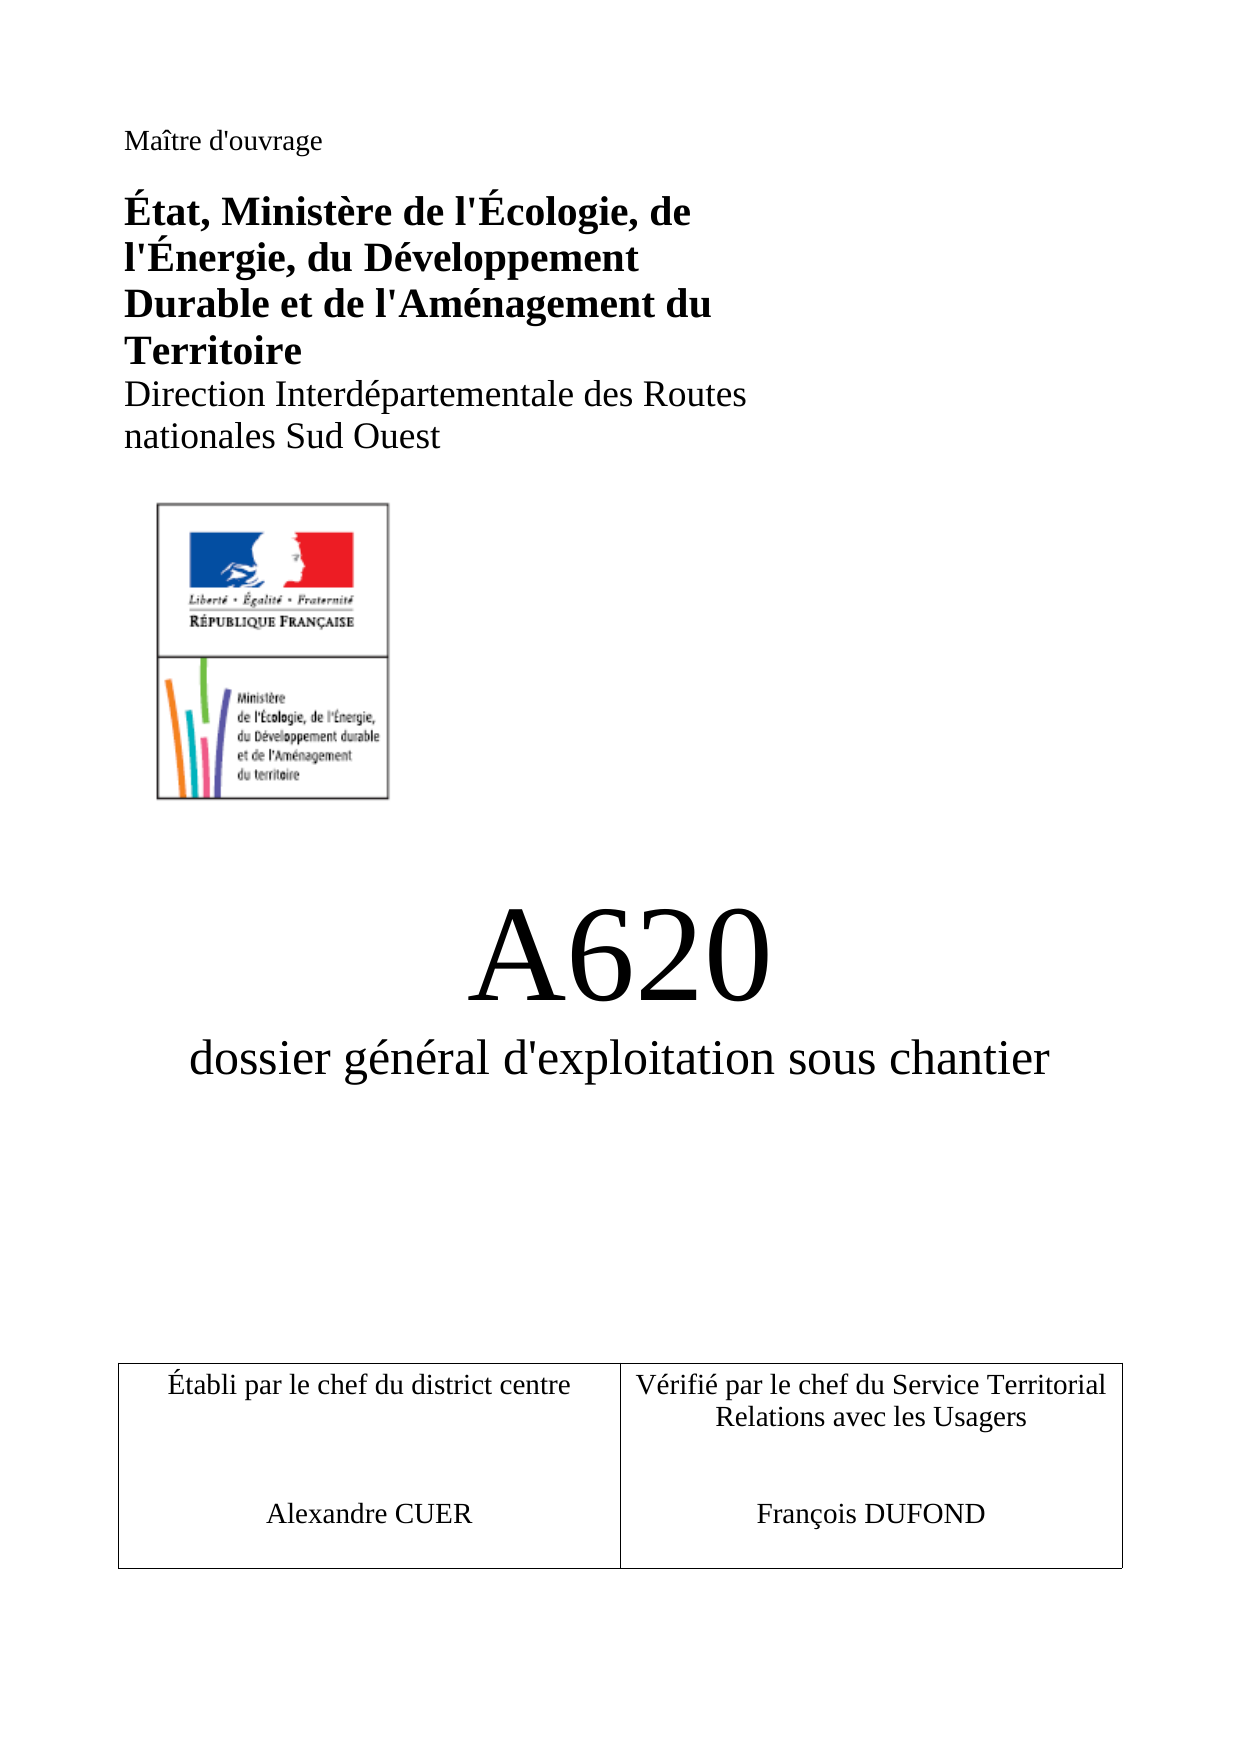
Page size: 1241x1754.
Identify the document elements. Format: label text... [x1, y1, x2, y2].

table_header Vérifié par le chef du Service Territorial Relations avec les Usagers François DUFOND [621, 1364, 1122, 1568]
text A620 [118, 878, 1122, 1030]
picture [135, 489, 459, 823]
table_header Établi par le chef du district centre Alexandre CUER [119, 1364, 620, 1568]
text dossier général d'exploitation sous chantier [118, 1030, 1122, 1086]
table_header Maître d'ouvrage état, ministère de l'écologie, de l'énergie, du développement durable et de l'aménagement du territoire Direction Interdépartementale des Routes nationales Sud Ouest [118, 118, 770, 462]
table_header [770, 118, 1122, 462]
